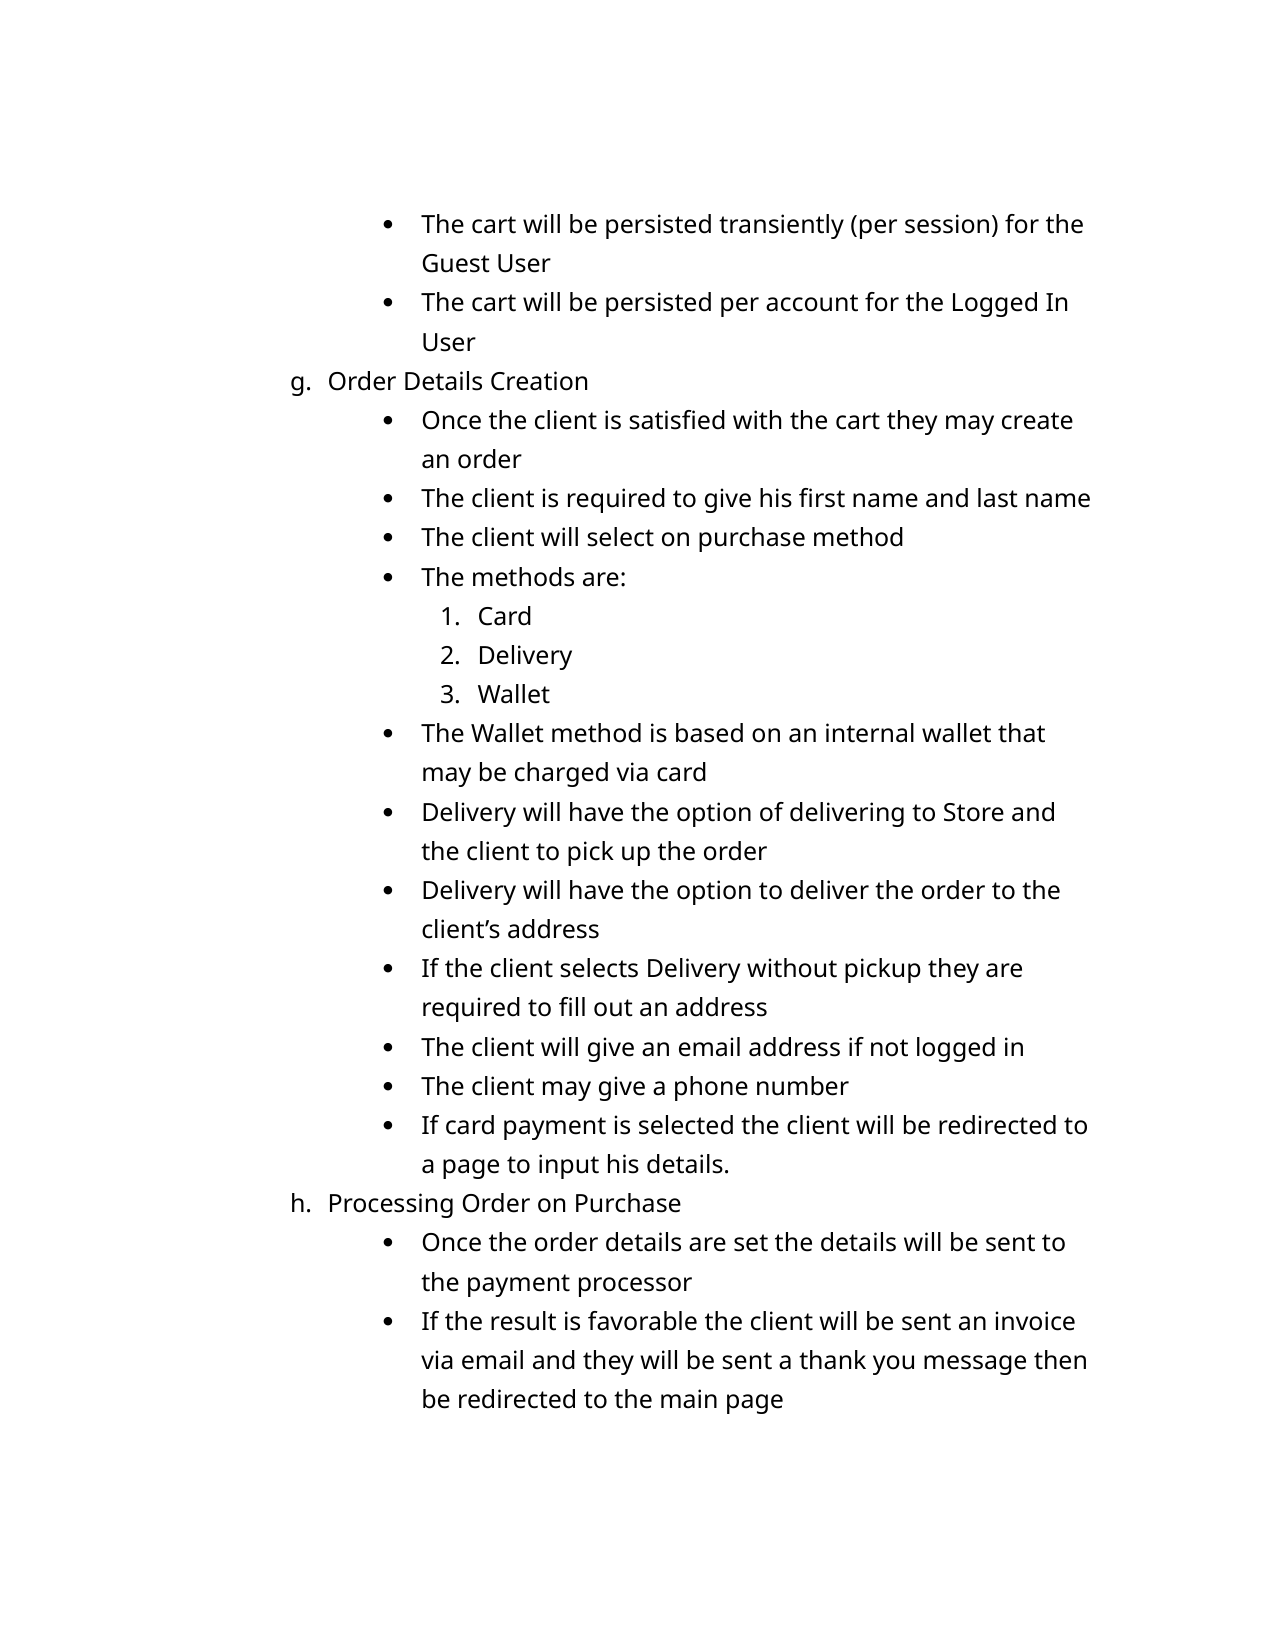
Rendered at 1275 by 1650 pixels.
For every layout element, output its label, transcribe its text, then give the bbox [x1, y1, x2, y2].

list Delivery [440, 638, 1098, 672]
list Delivery will have the option of delivering to Store and the client to pick up the order [383, 794, 1098, 867]
list The client will give an email address if not logged in [383, 1029, 1098, 1063]
list Once the client is satisfied with the cart they may create an order [383, 403, 1098, 476]
list The client is required to give his first name and last name [383, 481, 1098, 515]
list The cart will be persisted per account for the Logged In User [383, 285, 1098, 358]
list Wallet [440, 677, 1098, 711]
list Delivery will have the option to deliver the order to the client’s address [383, 873, 1098, 946]
list The cart will be persisted transiently (per session) for the Guest User [383, 207, 1098, 280]
list The Wallet method is based on an internal wallet that may be charged via card [383, 716, 1098, 789]
list If the result is favorable the client will be sent an invoice via email and they will be sent a thank you message then be redirected to the main page [383, 1303, 1098, 1416]
list Once the order details are set the details will be sent to the payment processor [383, 1225, 1098, 1298]
list If card payment is selected the client will be redirected to a page to input his details. [383, 1108, 1098, 1181]
list The client may give a phone number [383, 1068, 1098, 1102]
list The client will select on purchase method [383, 520, 1098, 554]
list If the client selects Delivery without pickup they are required to fill out an address [383, 951, 1098, 1024]
list Processing Order on Purchase [290, 1186, 1098, 1220]
list Order Details Creation [290, 363, 1098, 397]
list Card [440, 598, 1098, 632]
list The methods are: [383, 559, 1098, 593]
